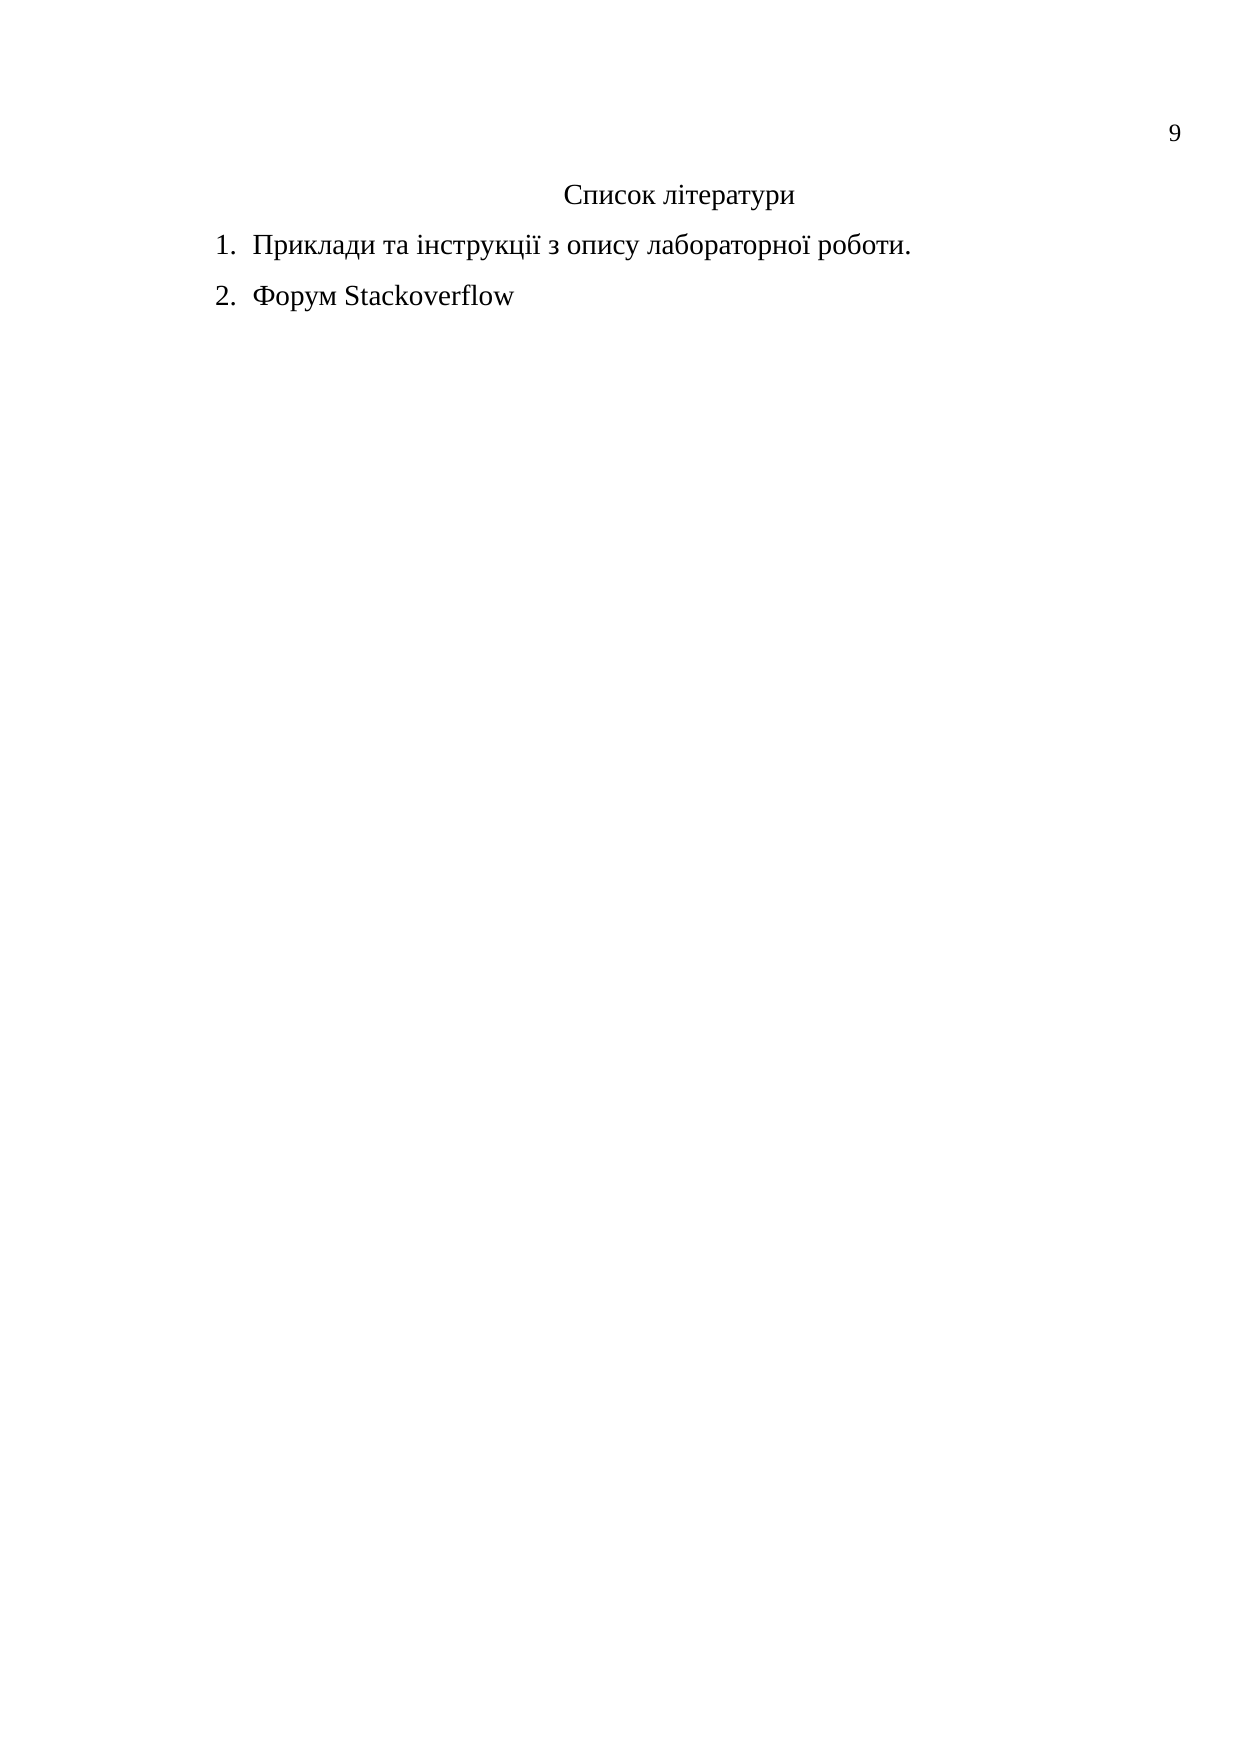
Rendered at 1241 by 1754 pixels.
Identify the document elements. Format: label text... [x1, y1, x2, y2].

list Приклади та інструкції з опису лабораторної роботи. [215, 227, 1181, 261]
subtitle Список літератури [177, 177, 1181, 211]
list Форум Stackoverflow [215, 278, 1181, 311]
